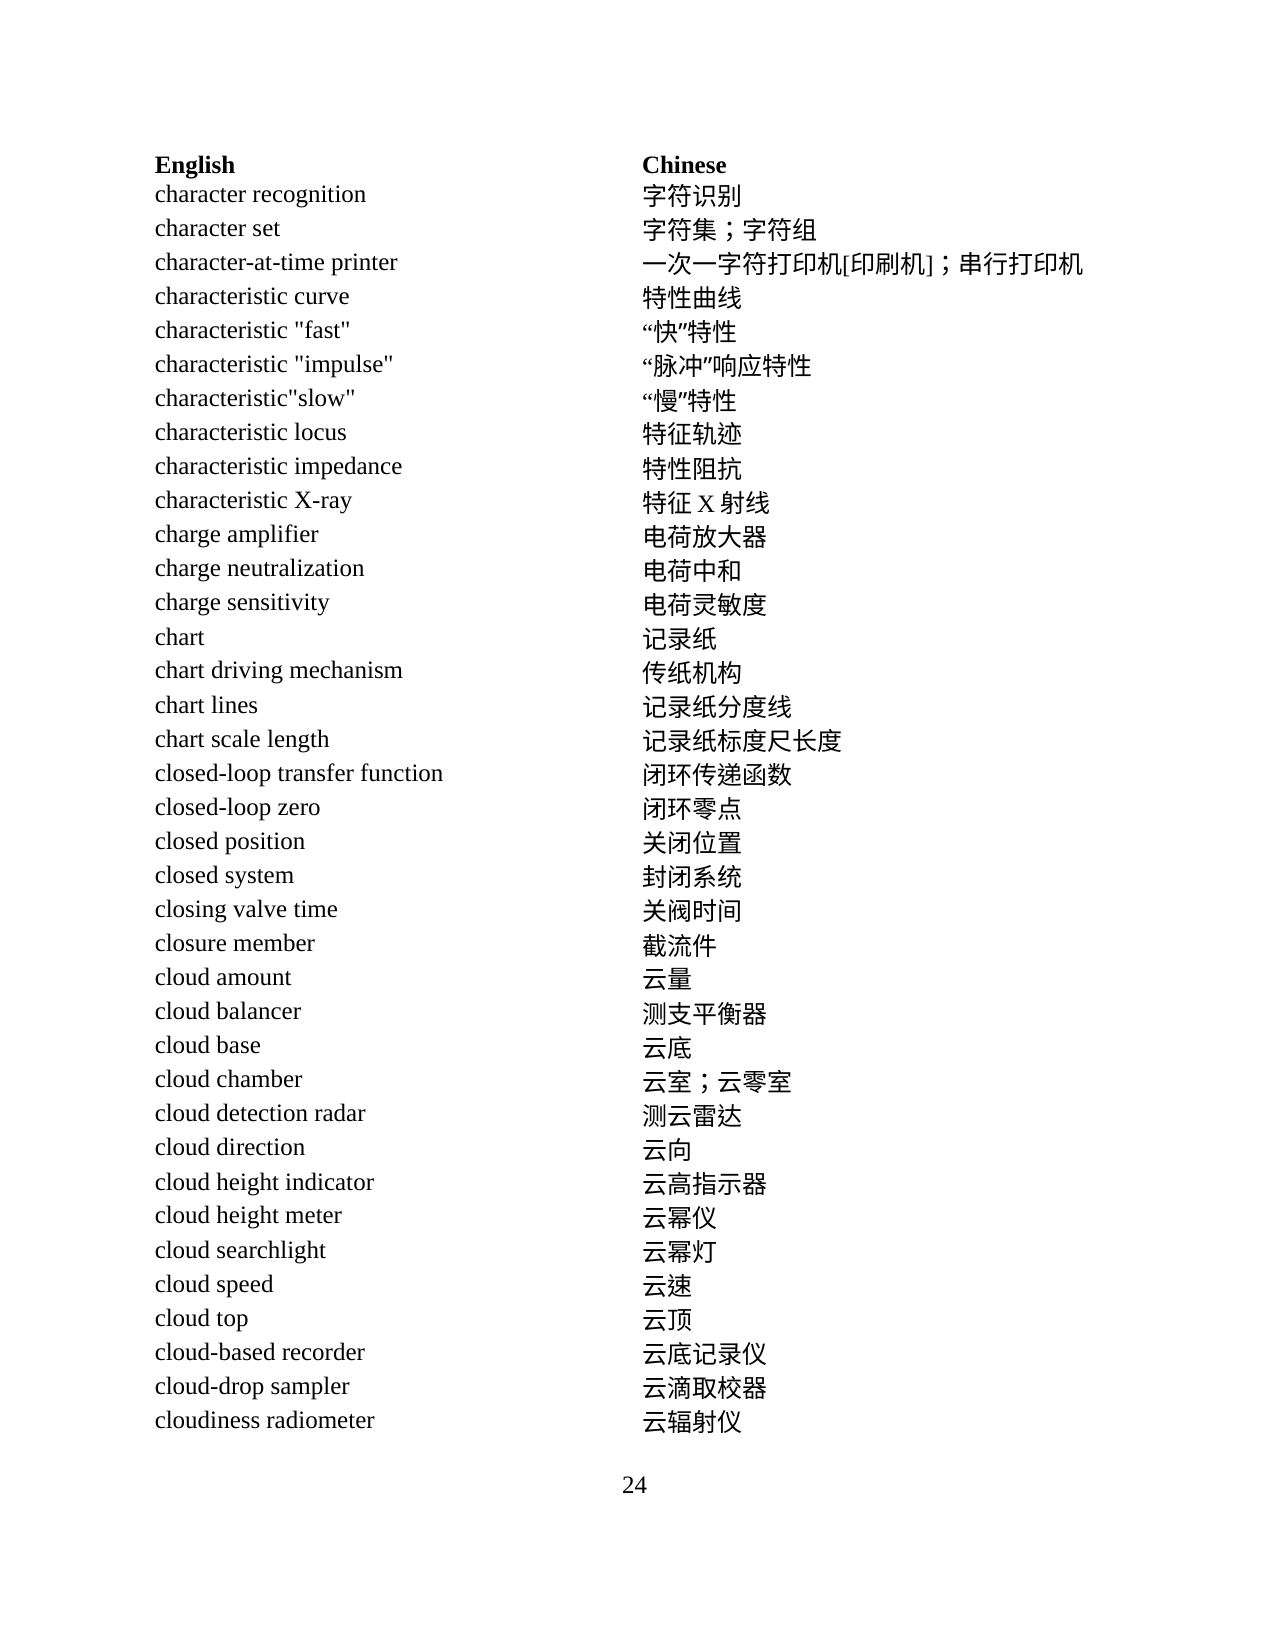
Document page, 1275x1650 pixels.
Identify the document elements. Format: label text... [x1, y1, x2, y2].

table_cell cloud searchlight [150, 1235, 637, 1269]
table_cell 云速 [638, 1269, 1125, 1303]
table_cell closed position [150, 826, 637, 860]
table_cell 测云雷达 [638, 1099, 1125, 1132]
table_cell characteristic curve [150, 281, 637, 315]
table_cell charge sensitivity [150, 588, 637, 622]
table_cell 云室；云零室 [638, 1064, 1125, 1098]
table_cell closing valve time [150, 894, 637, 928]
table_cell closed system [150, 860, 637, 894]
table_cell 截流件 [638, 928, 1125, 962]
table_cell chart driving mechanism [150, 656, 637, 690]
table_cell 云量 [638, 962, 1125, 996]
table_cell cloud amount [150, 962, 637, 996]
table_cell 特征X射线 [638, 485, 1125, 519]
table_header Chinese [638, 150, 1125, 179]
table_cell 闭环零点 [638, 792, 1125, 826]
table_cell 特征轨迹 [638, 417, 1125, 451]
table_cell 特性阻抗 [638, 451, 1125, 485]
table_cell 测支平衡器 [638, 996, 1125, 1030]
table_cell 闭环传递函数 [638, 758, 1125, 792]
table_cell charge amplifier [150, 519, 637, 553]
table_cell 电荷中和 [638, 554, 1125, 587]
table_cell characteristic "fast" [150, 315, 637, 349]
table_cell cloud-based recorder [150, 1337, 637, 1371]
table_cell 记录纸分度线 [638, 690, 1125, 724]
table_cell characteristic impedance [150, 451, 637, 485]
table_cell 记录纸标度尺长度 [638, 724, 1125, 758]
table_cell 云顶 [638, 1303, 1125, 1337]
table_cell 字符识别 [638, 179, 1125, 213]
table_cell 记录纸 [638, 622, 1125, 656]
table_cell 云幂灯 [638, 1235, 1125, 1269]
table_cell character-at-time printer [150, 247, 637, 281]
table_cell charge neutralization [150, 554, 637, 587]
table_cell cloud top [150, 1303, 637, 1337]
table_cell 云底记录仪 [638, 1337, 1125, 1371]
table_cell characteristic"slow" [150, 383, 637, 417]
table_cell 云辐射仪 [638, 1405, 1125, 1439]
table_cell 云滴取校器 [638, 1371, 1125, 1405]
table_cell 电荷放大器 [638, 519, 1125, 553]
table_cell character recognition [150, 179, 637, 213]
table_cell cloud base [150, 1030, 637, 1064]
table_cell “慢”特性 [638, 383, 1125, 417]
table_header English [150, 150, 637, 179]
table_cell cloudiness radiometer [150, 1405, 637, 1439]
table_cell cloud direction [150, 1133, 637, 1167]
table_cell 字符集；字符组 [638, 213, 1125, 247]
table_cell 封闭系统 [638, 860, 1125, 894]
table_cell cloud speed [150, 1269, 637, 1303]
table_cell 电荷灵敏度 [638, 588, 1125, 622]
table_cell cloud height indicator [150, 1167, 637, 1201]
table_cell characteristic "impulse" [150, 349, 637, 383]
table_cell cloud balancer [150, 996, 637, 1030]
table_cell 传纸机构 [638, 656, 1125, 690]
table_cell characteristic X-ray [150, 485, 637, 519]
table_cell chart [150, 622, 637, 656]
table_cell closure member [150, 928, 637, 962]
table_cell “快”特性 [638, 315, 1125, 349]
table_cell cloud-drop sampler [150, 1371, 637, 1405]
table_cell closed-loop transfer function [150, 758, 637, 792]
table_cell 关阀时间 [638, 894, 1125, 928]
table_cell chart lines [150, 690, 637, 724]
table_cell 一次一字符打印机[印刷机]；串行打印机 [638, 247, 1125, 281]
table_cell cloud chamber [150, 1064, 637, 1098]
table_cell 关闭位置 [638, 826, 1125, 860]
table_cell characteristic locus [150, 417, 637, 451]
table_cell closed-loop zero [150, 792, 637, 826]
table_cell character set [150, 213, 637, 247]
table_cell “脉冲”响应特性 [638, 349, 1125, 383]
table_cell cloud detection radar [150, 1099, 637, 1132]
table_cell 特性曲线 [638, 281, 1125, 315]
table_cell 云底 [638, 1030, 1125, 1064]
table_cell 云幂仪 [638, 1201, 1125, 1235]
table_cell chart scale length [150, 724, 637, 758]
table_cell 云向 [638, 1133, 1125, 1167]
table_cell cloud height meter [150, 1201, 637, 1235]
table_cell 云高指示器 [638, 1167, 1125, 1201]
